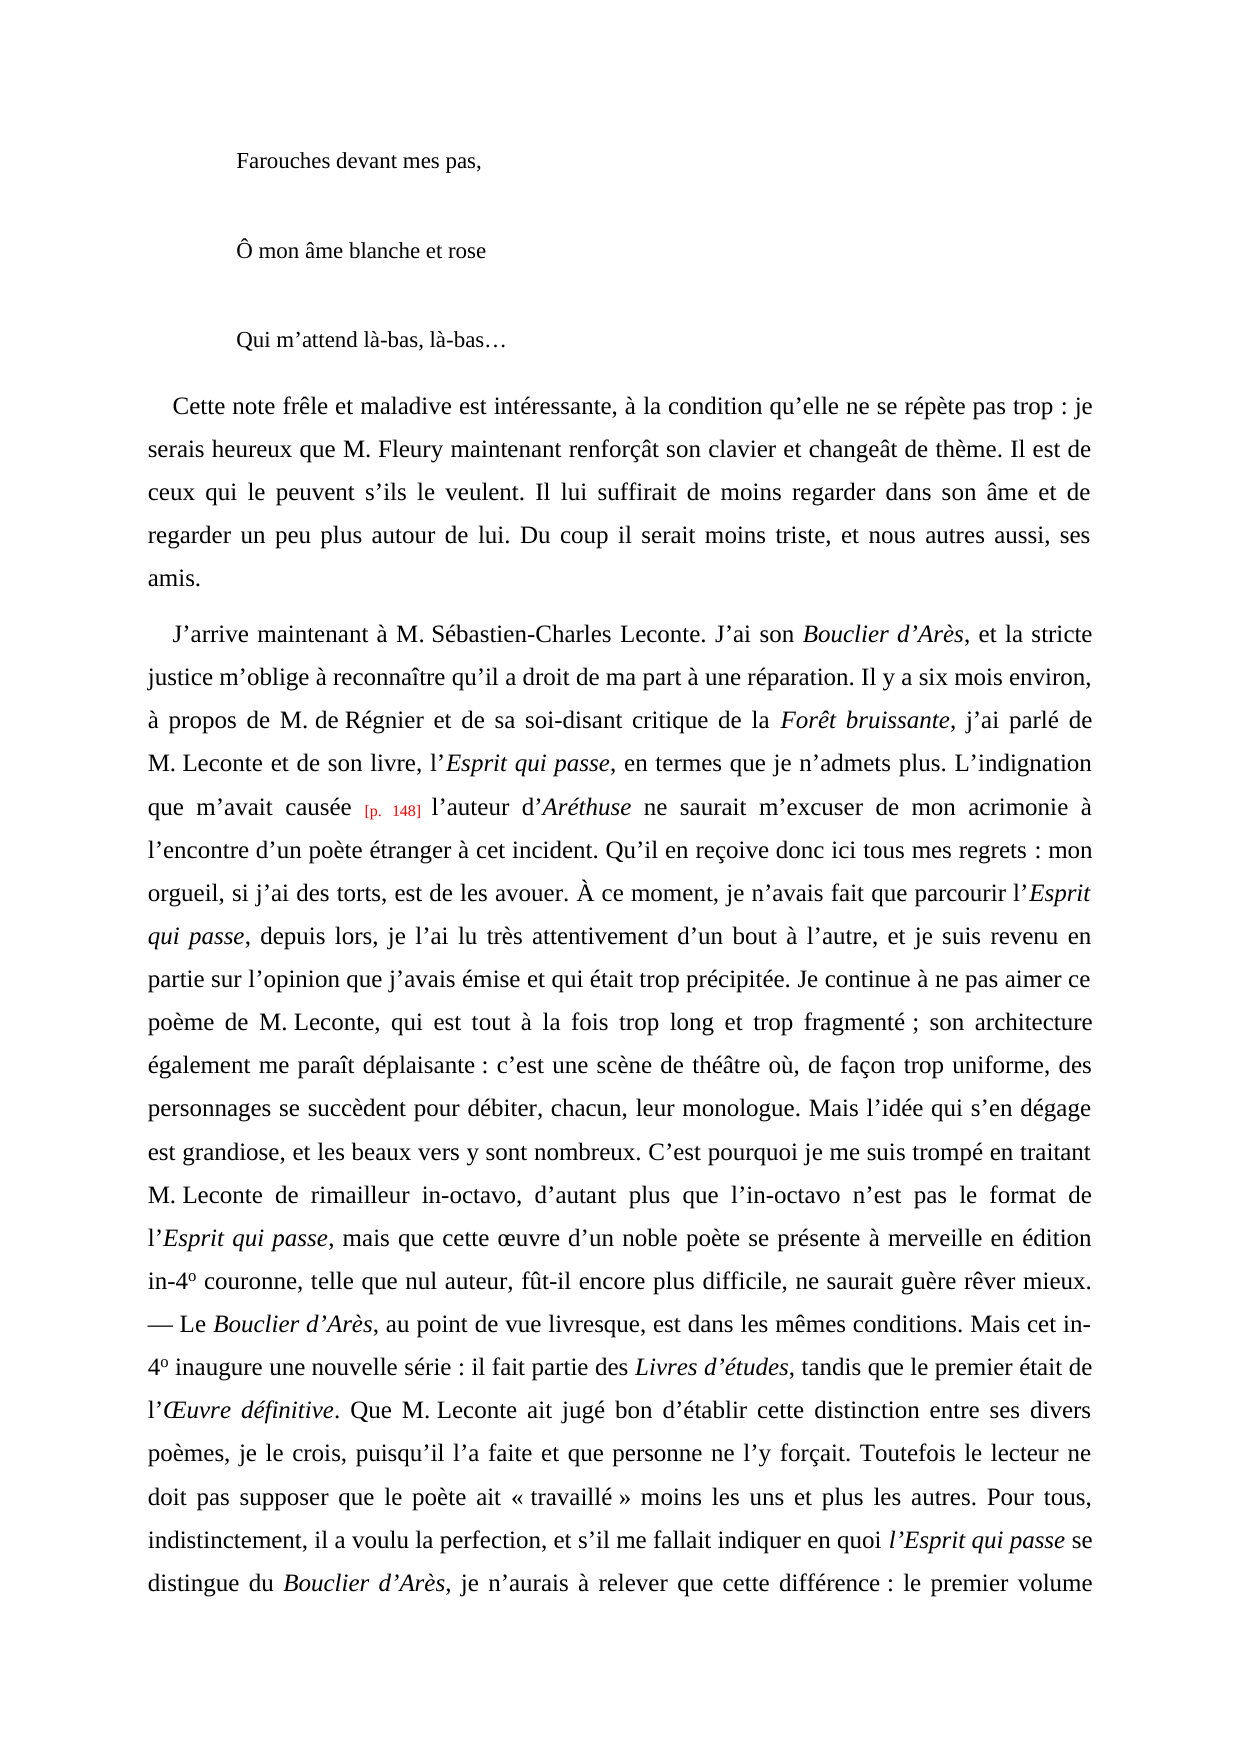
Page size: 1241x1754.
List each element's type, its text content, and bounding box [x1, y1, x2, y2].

text Ô mon âme blanche et rose [236, 237, 1093, 263]
text J’arrive maintenant à M. Sébastien-Charles Leconte. J’ai son Bouclier d’Arès, et la stricte justice m’oblige à reconnaître qu’il a droit de ma part à une réparation. Il y a six mois environ, à propos de M. de Régnier et de sa soi-disant critique de la Forêt bruissante, j’ai parlé de M. Leconte et de son livre, l’Esprit qui passe, en termes que je n’admets plus. L’indignation que m’avait causée [p. 148] l’auteur d’Aréthuse ne saurait m’excuser de mon acrimonie à l’encontre d’un poète étranger à cet incident. Qu’il en reçoive donc ici tous mes regrets : mon orgueil, si j’ai des torts, est de les avouer. À ce moment, je n’avais fait que parcourir l’Esprit qui passe, depuis lors, je l’ai lu très attentivement d’un bout à l’autre, et je suis revenu en partie sur l’opinion que j’avais émise et qui était trop précipitée. Je continue à ne pas aimer ce poème de M. Leconte, qui est tout à la fois trop long et trop fragmenté ; son architecture également me paraît déplaisante : c’est une scène de théâtre où, de façon trop uniforme, des personnages se succèdent pour débiter, chacun, leur monologue. Mais l’idée qui s’en dégage est grandiose, et les beaux vers y sont nombreux. C’est pourquoi je me suis trompé en traitant M. Leconte de rimailleur in-octavo, d’autant plus que l’in-octavo n’est pas le format de l’Esprit qui passe, mais que cette œuvre d’un noble poète se présente à merveille en édition in-4o couronne, telle que nul auteur, fût-il encore plus difficile, ne saurait guère rêver mieux. — Le Bouclier d’Arès, au point de vue livresque, est dans les mêmes conditions. Mais cet in-4o inaugure une nouvelle série : il fait partie des Livres d’études, tandis que le premier était de l’Œuvre définitive. Que M. Leconte ait jugé bon d’établir cette distinction entre ses divers poèmes, je le crois, puisqu’il l’a faite et que personne ne l’y forçait. Toutefois le lecteur ne doit pas supposer que le poète ait « travaillé » moins les uns et plus les autres. Pour tous, indistinctement, il a voulu la perfection, et s’il me fallait indiquer en quoi l’Esprit qui passe se distingue du Bouclier d’Arès, je n’aurais à relever que cette différence : le premier volume [148, 619, 1093, 1597]
text Qui m’attend là-bas, là-bas… [236, 327, 1093, 353]
text Cette note frêle et maladive est intéressante, à la condition qu’elle ne se répète pas trop : je serais heureux que M. Fleury maintenant renforçât son clavier et changeât de thème. Il est de ceux qui le peuvent s’ils le veulent. Il lui suffirait de moins regarder dans son âme et de regarder un peu plus autour de lui. Du coup il serait moins triste, et nous autres aussi, ses amis. [148, 391, 1093, 592]
text Farouches devant mes pas, [236, 148, 1093, 174]
